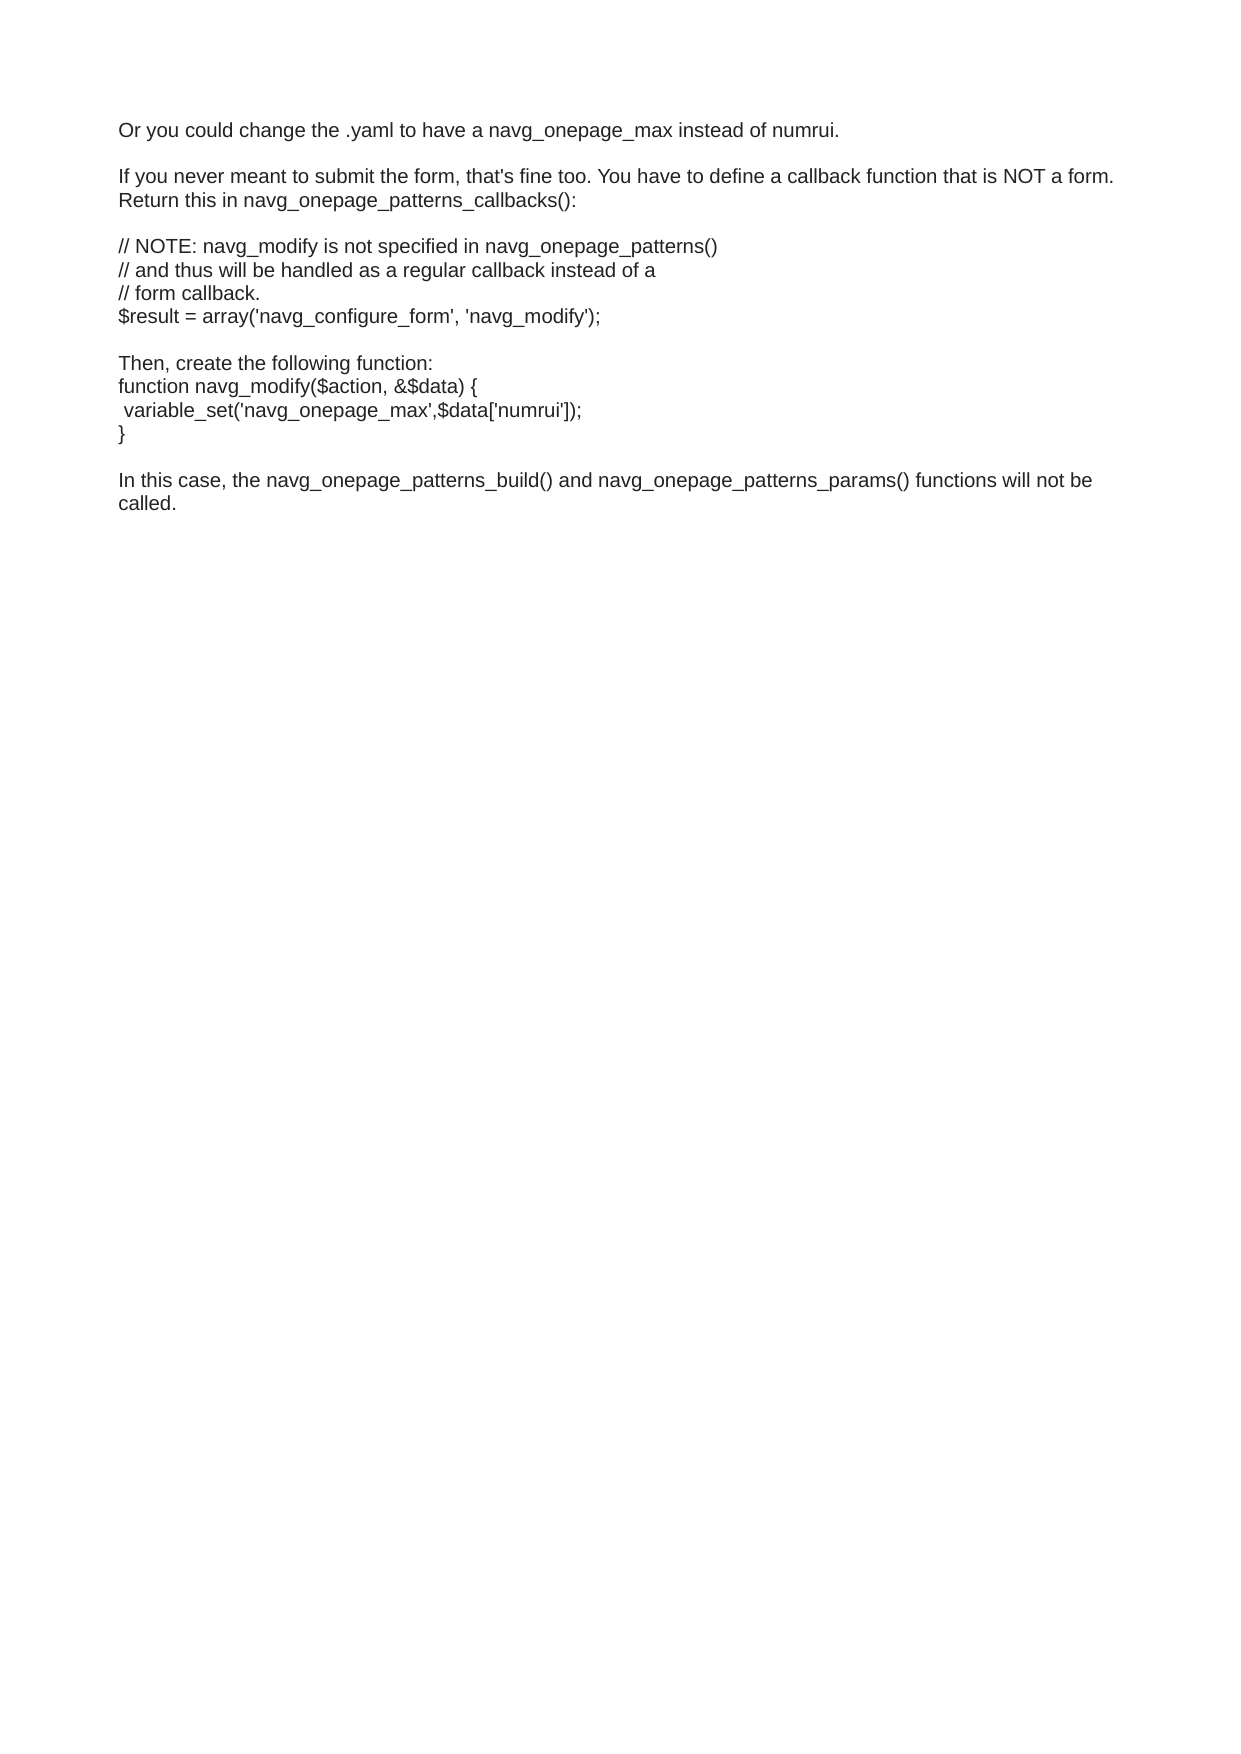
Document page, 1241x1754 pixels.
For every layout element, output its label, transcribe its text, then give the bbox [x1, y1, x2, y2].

text Or you could change the .yaml to have a navg_onepage_max instead of numrui. If you never meant to submit the form, that's fine too. You have to define a callback function that is NOT a form. Return this in navg_onepage_patterns_callbacks(): // NOTE: navg_modify is not specified in navg_onepage_patterns() // and thus will be handled as a regular callback instead of a // form callback. $result = array('navg_configure_form', 'navg_modify'); Then, create the following function: function navg_modify($action, &$data) { variable_set('navg_onepage_max',$data['numrui']); } In this case, the navg_onepage_patterns_build() and navg_onepage_patterns_params() functions will not be called. [118, 118, 1122, 515]
